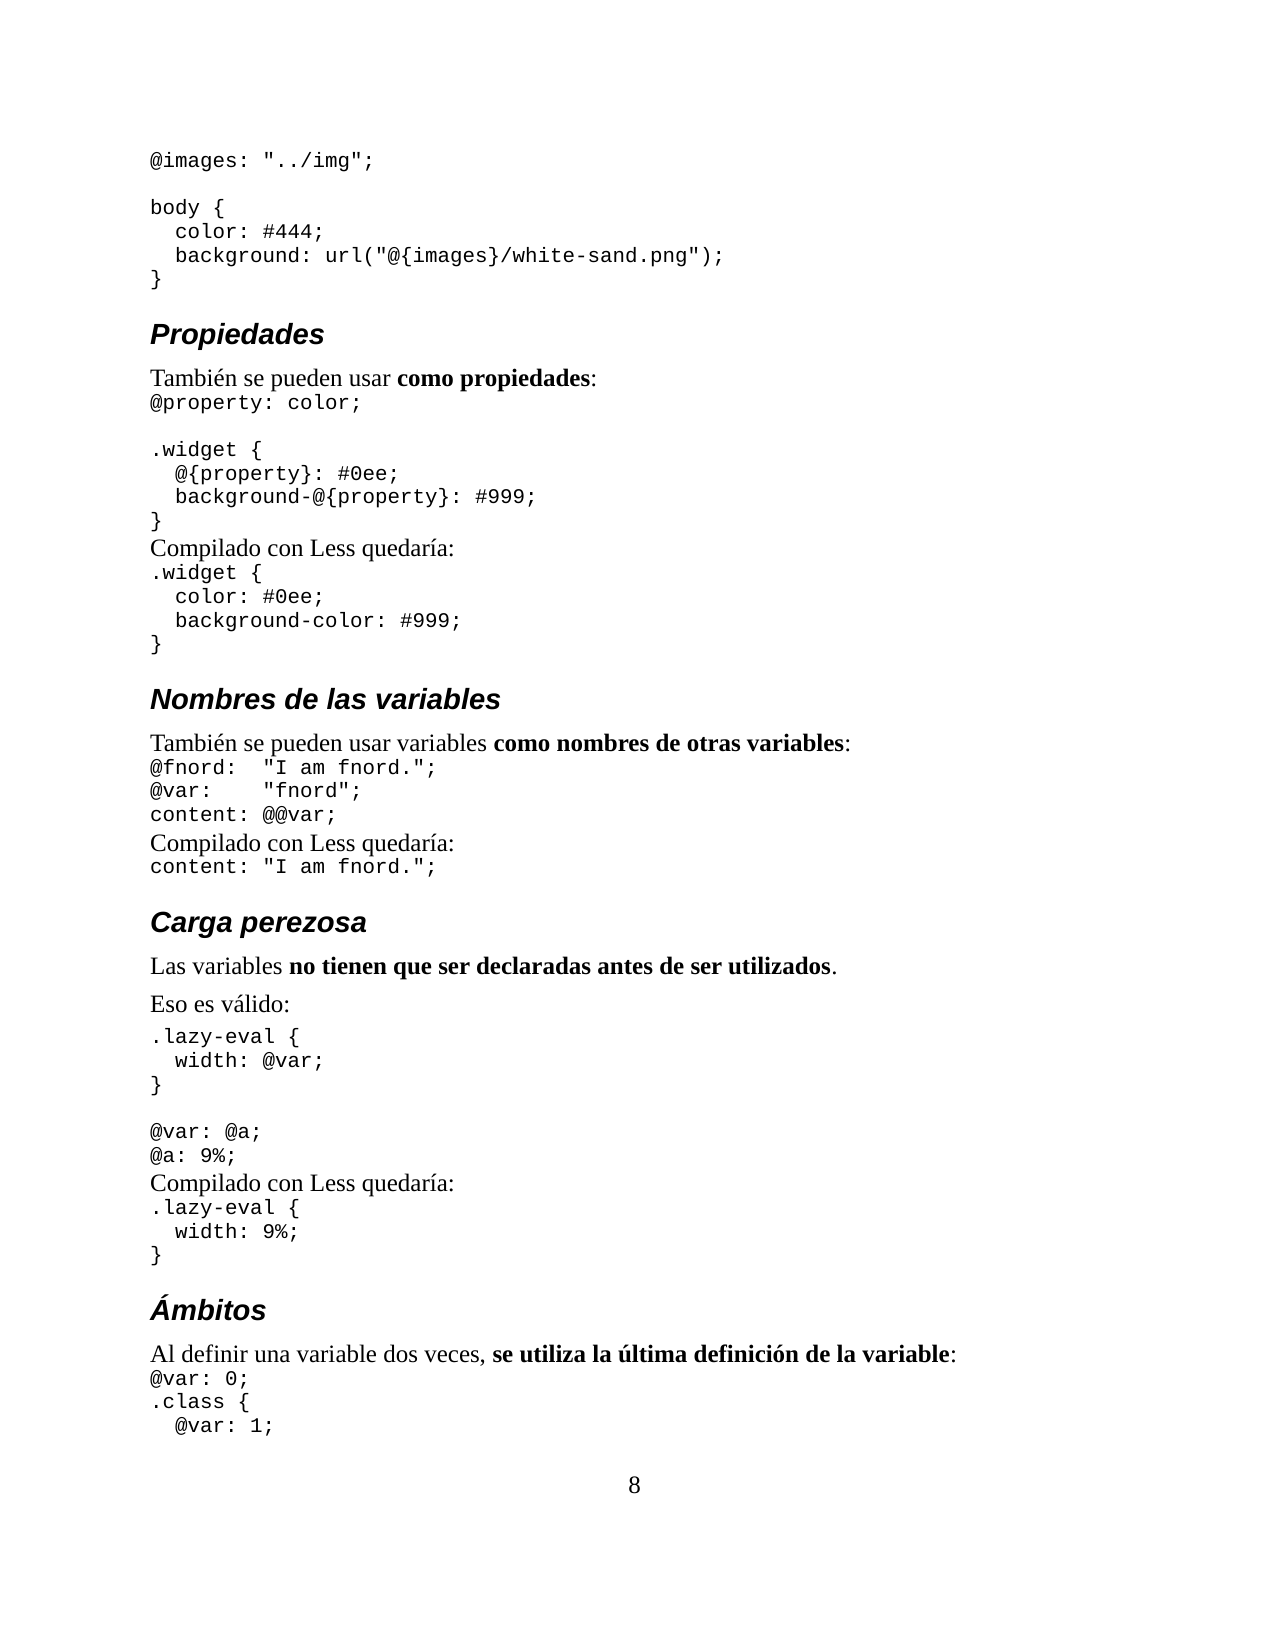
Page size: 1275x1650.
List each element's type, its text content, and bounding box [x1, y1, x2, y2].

text @a: 9%; [150, 1145, 1125, 1168]
text @{property}: #0ee; [150, 463, 1125, 486]
text @fnord: "I am fnord."; [150, 757, 1125, 780]
text @var: "fnord"; [150, 780, 1125, 804]
text @images: "../img"; [150, 150, 1125, 174]
text @var: 0; [150, 1368, 1125, 1391]
text } [150, 1074, 1125, 1097]
text @property: color; [150, 392, 1125, 415]
subtitle Carga perezosa [150, 905, 1125, 938]
text width: @var; [150, 1050, 1125, 1074]
text width: 9%; [150, 1221, 1125, 1244]
text Compilado con Less quedaría: [150, 828, 1125, 856]
text body { [150, 197, 1125, 221]
text .class { [150, 1391, 1125, 1415]
text } [150, 268, 1125, 292]
text .lazy-eval { [150, 1026, 1125, 1050]
text Al definir una variable dos veces, se utiliza la última definición de la variable: [150, 1339, 1125, 1368]
text content: @@var; [150, 804, 1125, 828]
text También se pueden usar como propiedades: [150, 363, 1125, 392]
text .widget { [150, 562, 1125, 586]
text @var: @a; [150, 1121, 1125, 1145]
text Las variables no tienen que ser declaradas antes de ser utilizados. [150, 951, 1125, 980]
text } [150, 510, 1125, 533]
text También se pueden usar variables como nombres de otras variables: [150, 728, 1125, 757]
text color: #0ee; [150, 586, 1125, 609]
text background: url("@{images}/white-sand.png"); [150, 244, 1125, 268]
text .lazy-eval { [150, 1197, 1125, 1221]
text background-color: #999; [150, 609, 1125, 633]
text background-@{property}: #999; [150, 486, 1125, 510]
text Eso es válido: [150, 989, 1125, 1017]
text content: "I am fnord."; [150, 856, 1125, 880]
text @var: 1; [150, 1415, 1125, 1439]
text Compilado con Less quedaría: [150, 533, 1125, 562]
text } [150, 633, 1125, 657]
text Compilado con Less quedaría: [150, 1168, 1125, 1197]
text color: #444; [150, 221, 1125, 244]
text } [150, 1244, 1125, 1268]
subtitle Propiedades [150, 317, 1125, 350]
subtitle Ámbitos [150, 1293, 1125, 1327]
subtitle Nombres de las variables [150, 682, 1125, 715]
text .widget { [150, 439, 1125, 463]
